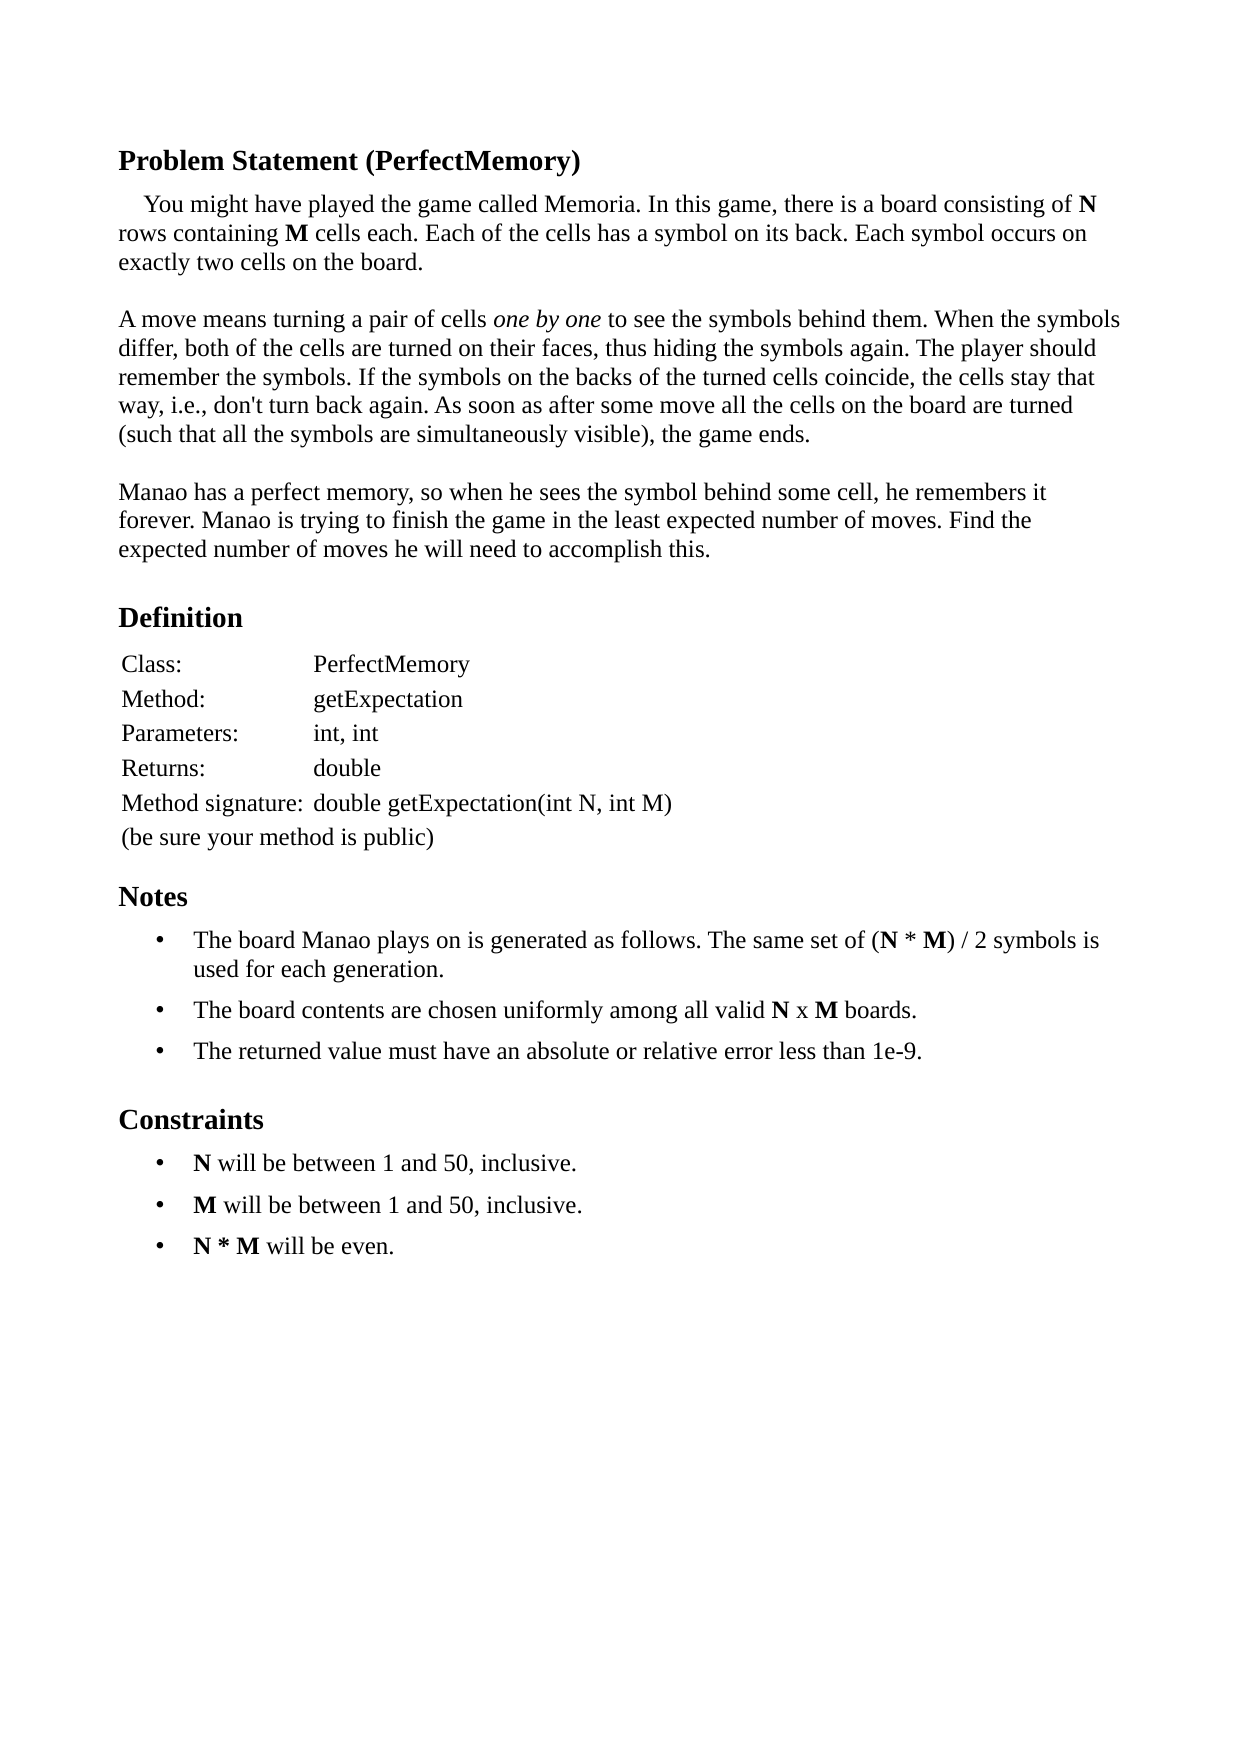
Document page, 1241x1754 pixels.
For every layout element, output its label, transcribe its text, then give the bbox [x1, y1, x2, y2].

subtitle Notes [118, 879, 1122, 912]
table_cell int, int [310, 716, 679, 750]
table_cell double [310, 750, 679, 785]
table_header Class: [118, 646, 310, 681]
table_cell (be sure your method is public) [118, 819, 679, 854]
subtitle Problem Statement (PerfectMemory) [118, 143, 1122, 177]
table_cell double getExpectation(int N, int M) [310, 785, 679, 819]
list M will be between 1 and 50, inclusive. [156, 1190, 1122, 1218]
list N will be between 1 and 50, inclusive. [156, 1148, 1122, 1177]
table_header PerfectMemory [310, 646, 679, 681]
subtitle Constraints [118, 1102, 1122, 1136]
table_cell Parameters: [118, 716, 310, 750]
text You might have played the game called Memoria. In this game, there is a board consisting of N rows containing M cells each. Each of the cells has a symbol on its back. Each symbol occurs on exactly two cells on the board. A move means turning a pair of cells one by one to see the symbols behind them. When the symbols differ, both of the cells are turned on their faces, thus hiding the symbols again. The player should remember the symbols. If the symbols on the backs of the turned cells coincide, the cells stay that way, i.e., don't turn back again. As soon as after some move all the cells on the board are turned (such that all the symbols are simultaneously visible), the game ends. Manao has a perfect memory, so when he sees the symbol behind some cell, he remembers it forever. Manao is trying to finish the game in the least expected number of moves. Find the expected number of moves he will need to accomplish this. [118, 189, 1122, 563]
list The board contents are chosen uniformly among all valid N x M boards. [156, 995, 1122, 1024]
list The returned value must have an absolute or relative error less than 1e-9. [156, 1036, 1122, 1065]
table_cell Returns: [118, 750, 310, 785]
table_cell getExpectation [310, 681, 679, 716]
list N * M will be even. [156, 1231, 1122, 1260]
table_cell Method signature: [118, 785, 310, 819]
table_cell Method: [118, 681, 310, 716]
subtitle Definition [118, 600, 1122, 634]
list The board Manao plays on is generated as follows. The same set of (N * M) / 2 symbols is used for each generation. [156, 925, 1122, 982]
